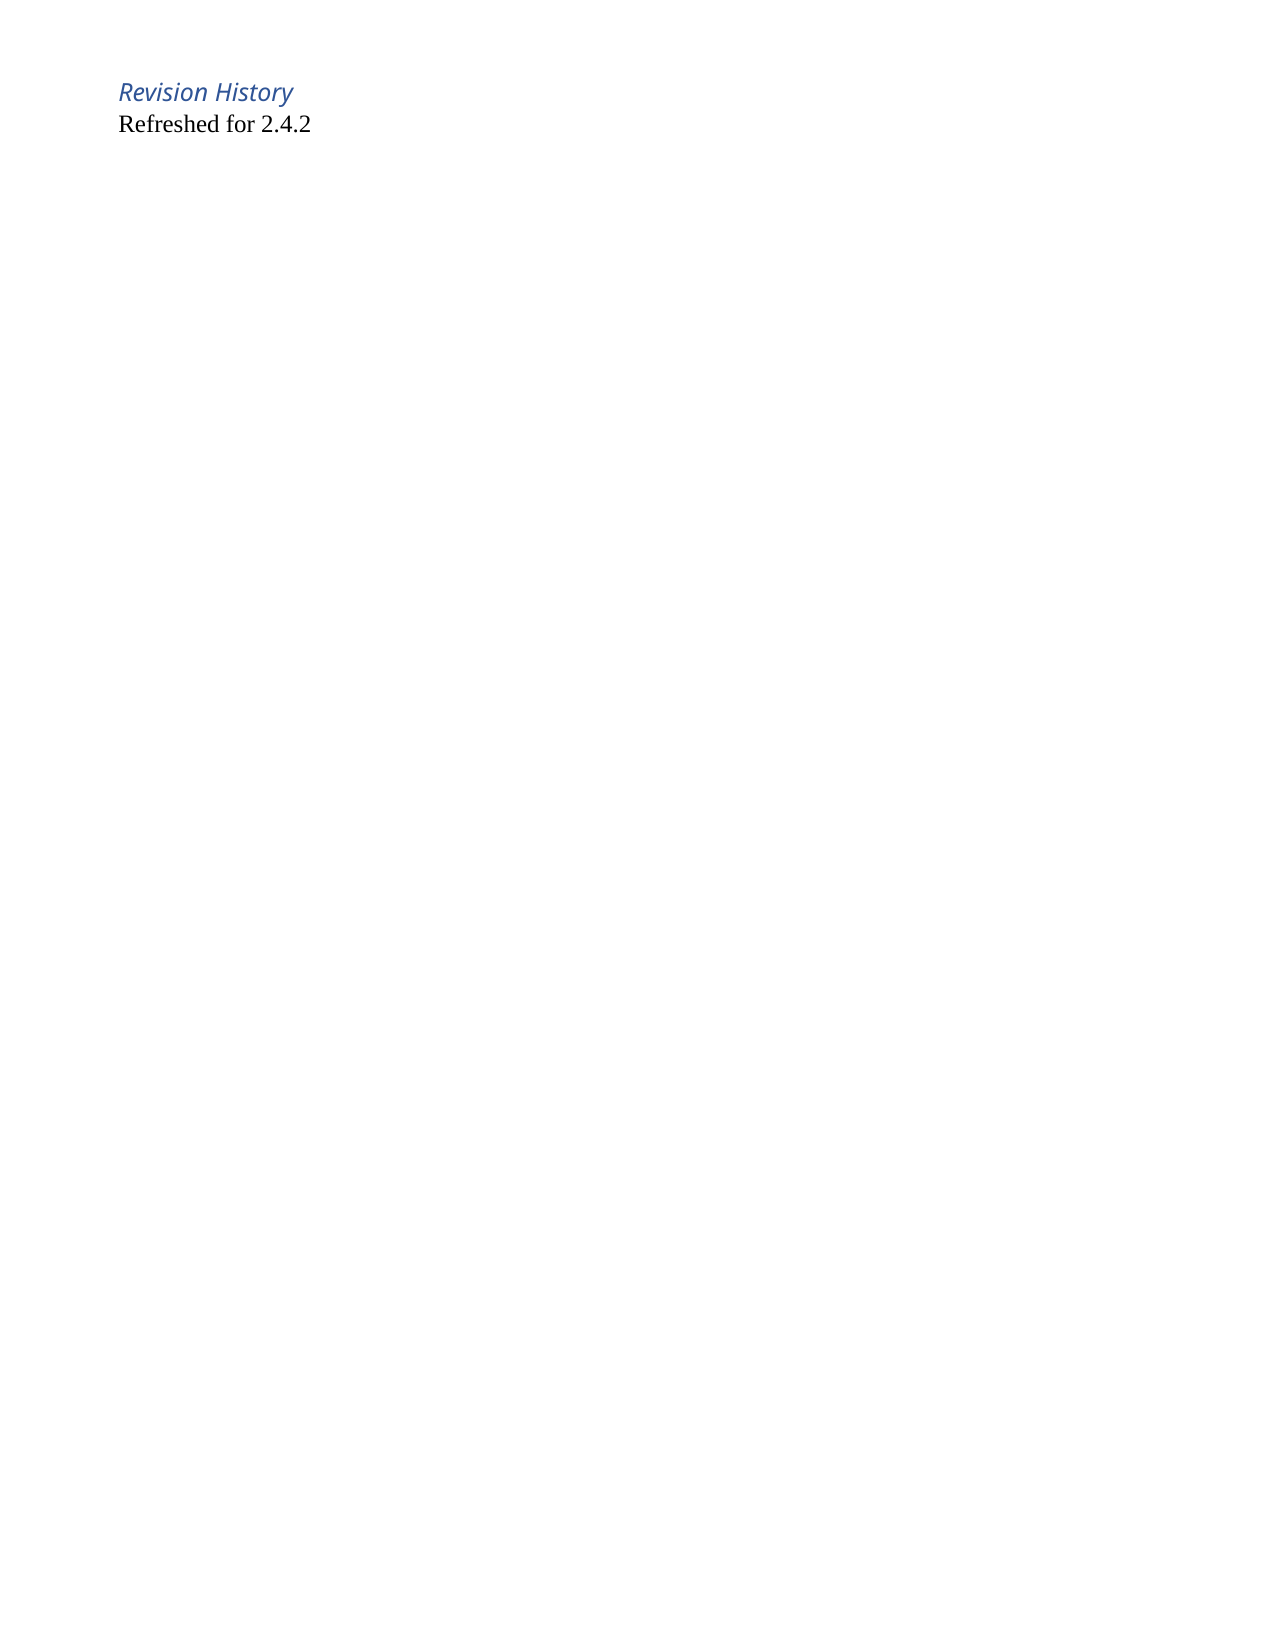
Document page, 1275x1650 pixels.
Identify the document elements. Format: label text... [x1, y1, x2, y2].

subtitle Revision History [118, 75, 1157, 109]
text Refreshed for 2.4.2 [118, 109, 1157, 138]
